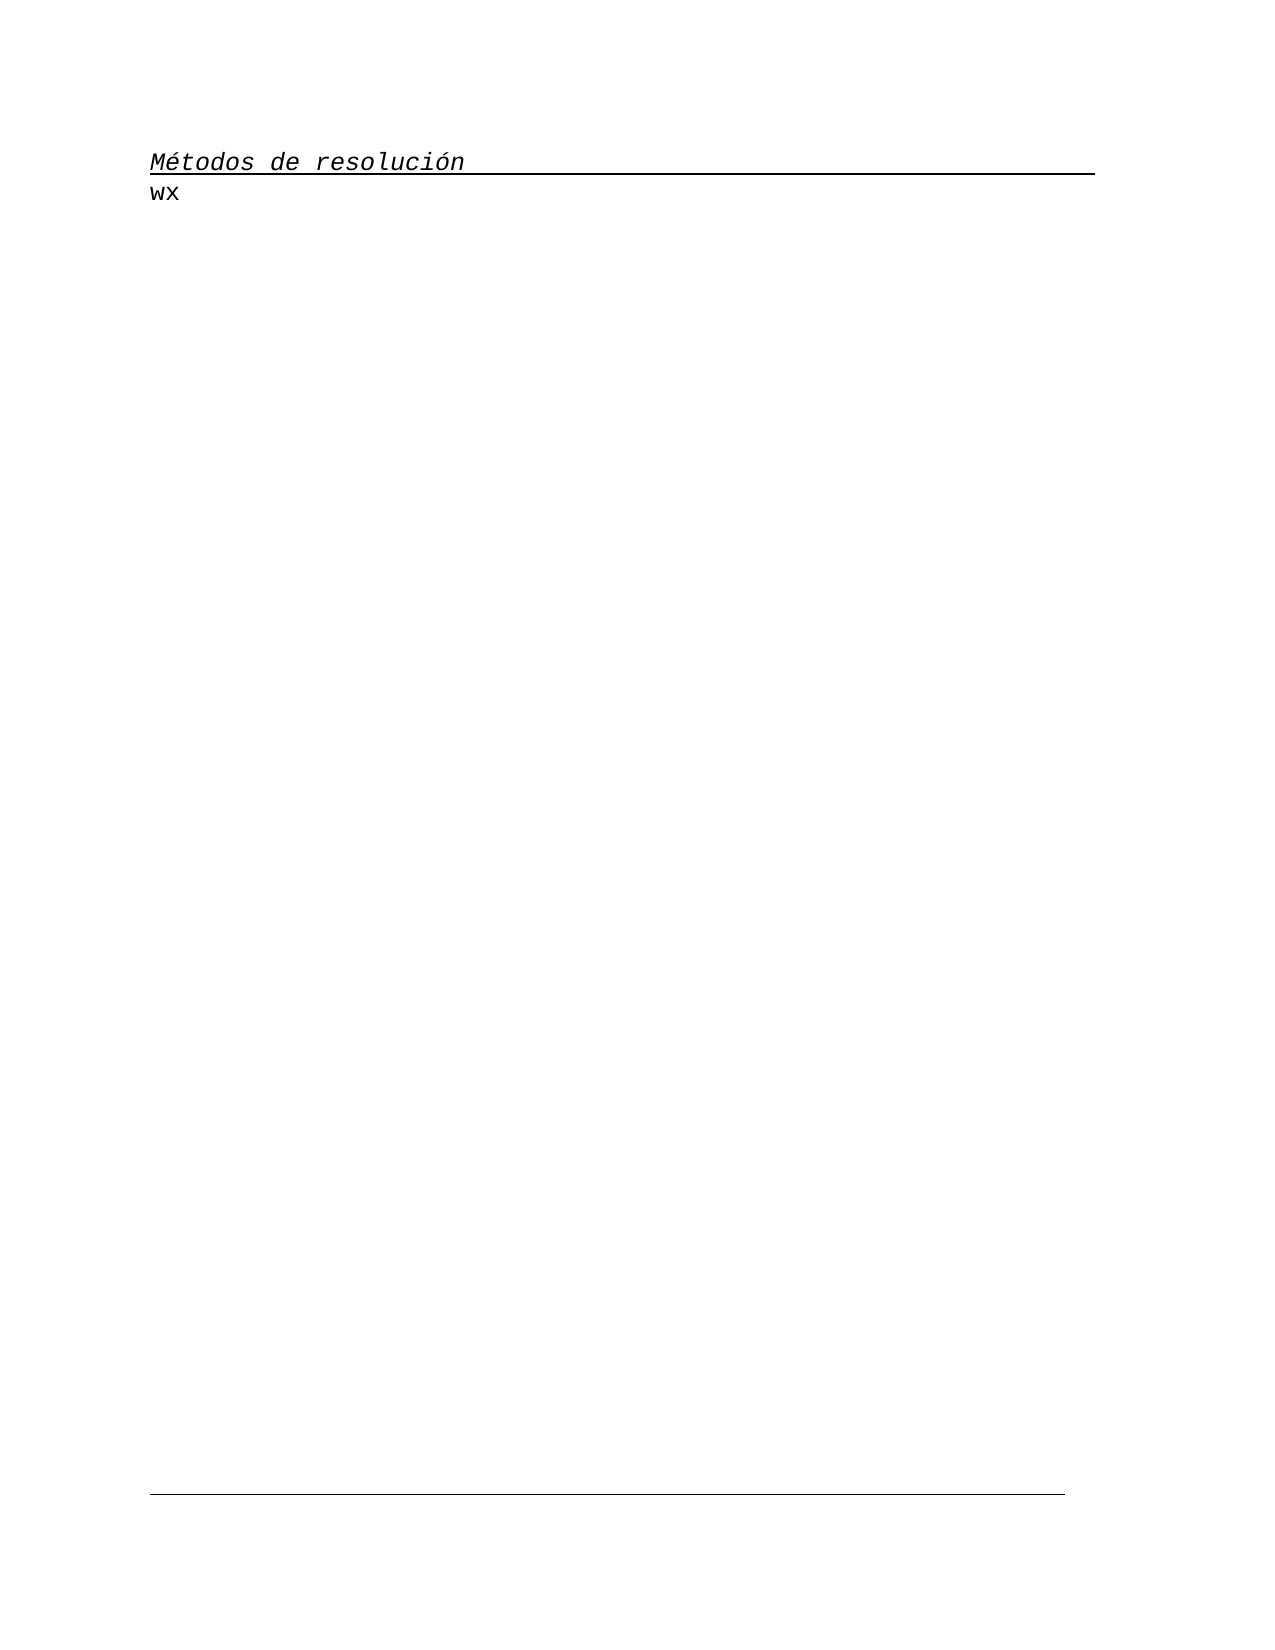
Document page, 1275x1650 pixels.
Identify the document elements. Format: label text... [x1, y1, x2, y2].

text wx [150, 179, 1125, 208]
